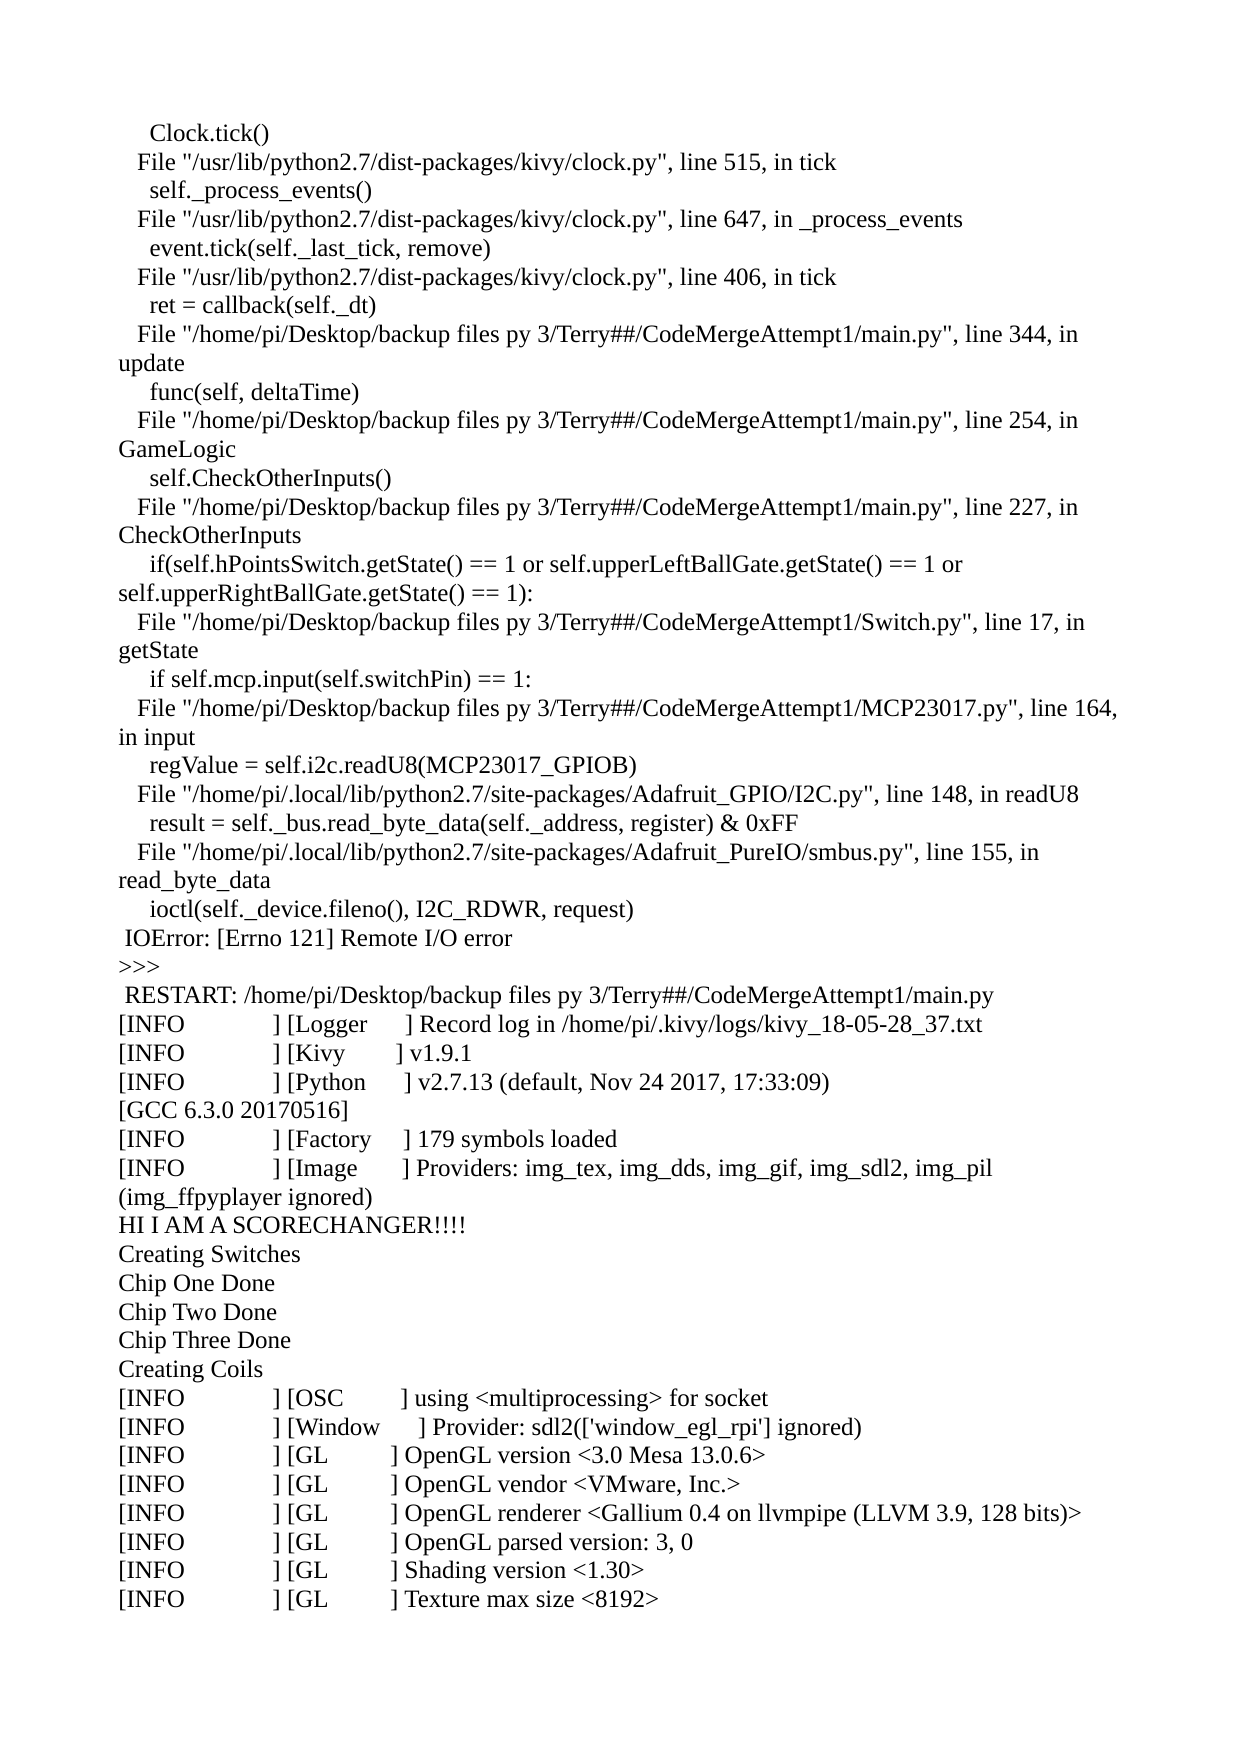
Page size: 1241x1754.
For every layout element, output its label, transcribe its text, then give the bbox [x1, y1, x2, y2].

text File "/home/pi/.local/lib/python2.7/site-packages/Adafruit_PureIO/smbus.py", line 155, in read_byte_data [118, 837, 1122, 894]
text ret = callback(self._dt) [118, 291, 1122, 319]
text event.tick(self._last_tick, remove) [118, 233, 1122, 262]
text Chip Three Done [118, 1326, 1122, 1354]
text [INFO ] [Python ] v2.7.13 (default, Nov 24 2017, 17:33:09) [118, 1067, 1122, 1096]
text [INFO ] [OSC ] using <multiprocessing> for socket [118, 1383, 1122, 1412]
text [INFO ] [Window ] Provider: sdl2(['window_egl_rpi'] ignored) [118, 1412, 1122, 1441]
text [INFO ] [GL ] OpenGL renderer <Gallium 0.4 on llvmpipe (LLVM 3.9, 128 bits)> [118, 1498, 1122, 1527]
text [GCC 6.3.0 20170516] [118, 1096, 1122, 1124]
text func(self, deltaTime) [118, 377, 1122, 406]
text IOError: [Errno 121] Remote I/O error [118, 923, 1122, 952]
text [INFO ] [GL ] OpenGL vendor <VMware, Inc.> [118, 1469, 1122, 1498]
text Creating Coils [118, 1354, 1122, 1383]
text >>> [118, 952, 1122, 981]
text File "/home/pi/Desktop/backup files py 3/Terry##/CodeMergeAttempt1/main.py", line 344, in update [118, 319, 1122, 377]
text File "/home/pi/Desktop/backup files py 3/Terry##/CodeMergeAttempt1/main.py", line 227, in CheckOtherInputs [118, 492, 1122, 549]
text Clock.tick() [118, 118, 1122, 147]
text [INFO ] [GL ] OpenGL version <3.0 Mesa 13.0.6> [118, 1441, 1122, 1469]
text File "/home/pi/Desktop/backup files py 3/Terry##/CodeMergeAttempt1/main.py", line 254, in GameLogic [118, 406, 1122, 463]
text HI I AM A SCORECHANGER!!!! [118, 1211, 1122, 1239]
text File "/usr/lib/python2.7/dist-packages/kivy/clock.py", line 406, in tick [118, 262, 1122, 291]
text File "/usr/lib/python2.7/dist-packages/kivy/clock.py", line 515, in tick [118, 147, 1122, 176]
text File "/home/pi/.local/lib/python2.7/site-packages/Adafruit_GPIO/I2C.py", line 148, in readU8 [118, 779, 1122, 808]
text Chip Two Done [118, 1297, 1122, 1326]
text [INFO ] [Factory ] 179 symbols loaded [118, 1124, 1122, 1153]
text [INFO ] [Image ] Providers: img_tex, img_dds, img_gif, img_sdl2, img_pil (img_ffpyplayer ignored) [118, 1153, 1122, 1211]
text Chip One Done [118, 1268, 1122, 1297]
text if self.mcp.input(self.switchPin) == 1: [118, 664, 1122, 693]
text [INFO ] [Kivy ] v1.9.1 [118, 1038, 1122, 1067]
text [INFO ] [GL ] Shading version <1.30> [118, 1556, 1122, 1584]
text [INFO ] [GL ] OpenGL parsed version: 3, 0 [118, 1527, 1122, 1556]
text Creating Switches [118, 1239, 1122, 1268]
text result = self._bus.read_byte_data(self._address, register) & 0xFF [118, 808, 1122, 837]
text File "/home/pi/Desktop/backup files py 3/Terry##/CodeMergeAttempt1/MCP23017.py", line 164, in input [118, 693, 1122, 751]
text ioctl(self._device.fileno(), I2C_RDWR, request) [118, 894, 1122, 923]
text RESTART: /home/pi/Desktop/backup files py 3/Terry##/CodeMergeAttempt1/main.py [118, 981, 1122, 1009]
text [INFO ] [Logger ] Record log in /home/pi/.kivy/logs/kivy_18-05-28_37.txt [118, 1009, 1122, 1038]
text File "/usr/lib/python2.7/dist-packages/kivy/clock.py", line 647, in _process_events [118, 204, 1122, 233]
text regValue = self.i2c.readU8(MCP23017_GPIOB) [118, 751, 1122, 779]
text self._process_events() [118, 176, 1122, 204]
text [INFO ] [GL ] Texture max size <8192> [118, 1584, 1122, 1613]
text if(self.hPointsSwitch.getState() == 1 or self.upperLeftBallGate.getState() == 1 or self.upperRightBallGate.getState() == 1): [118, 549, 1122, 607]
text self.CheckOtherInputs() [118, 463, 1122, 492]
text File "/home/pi/Desktop/backup files py 3/Terry##/CodeMergeAttempt1/Switch.py", line 17, in getState [118, 607, 1122, 664]
